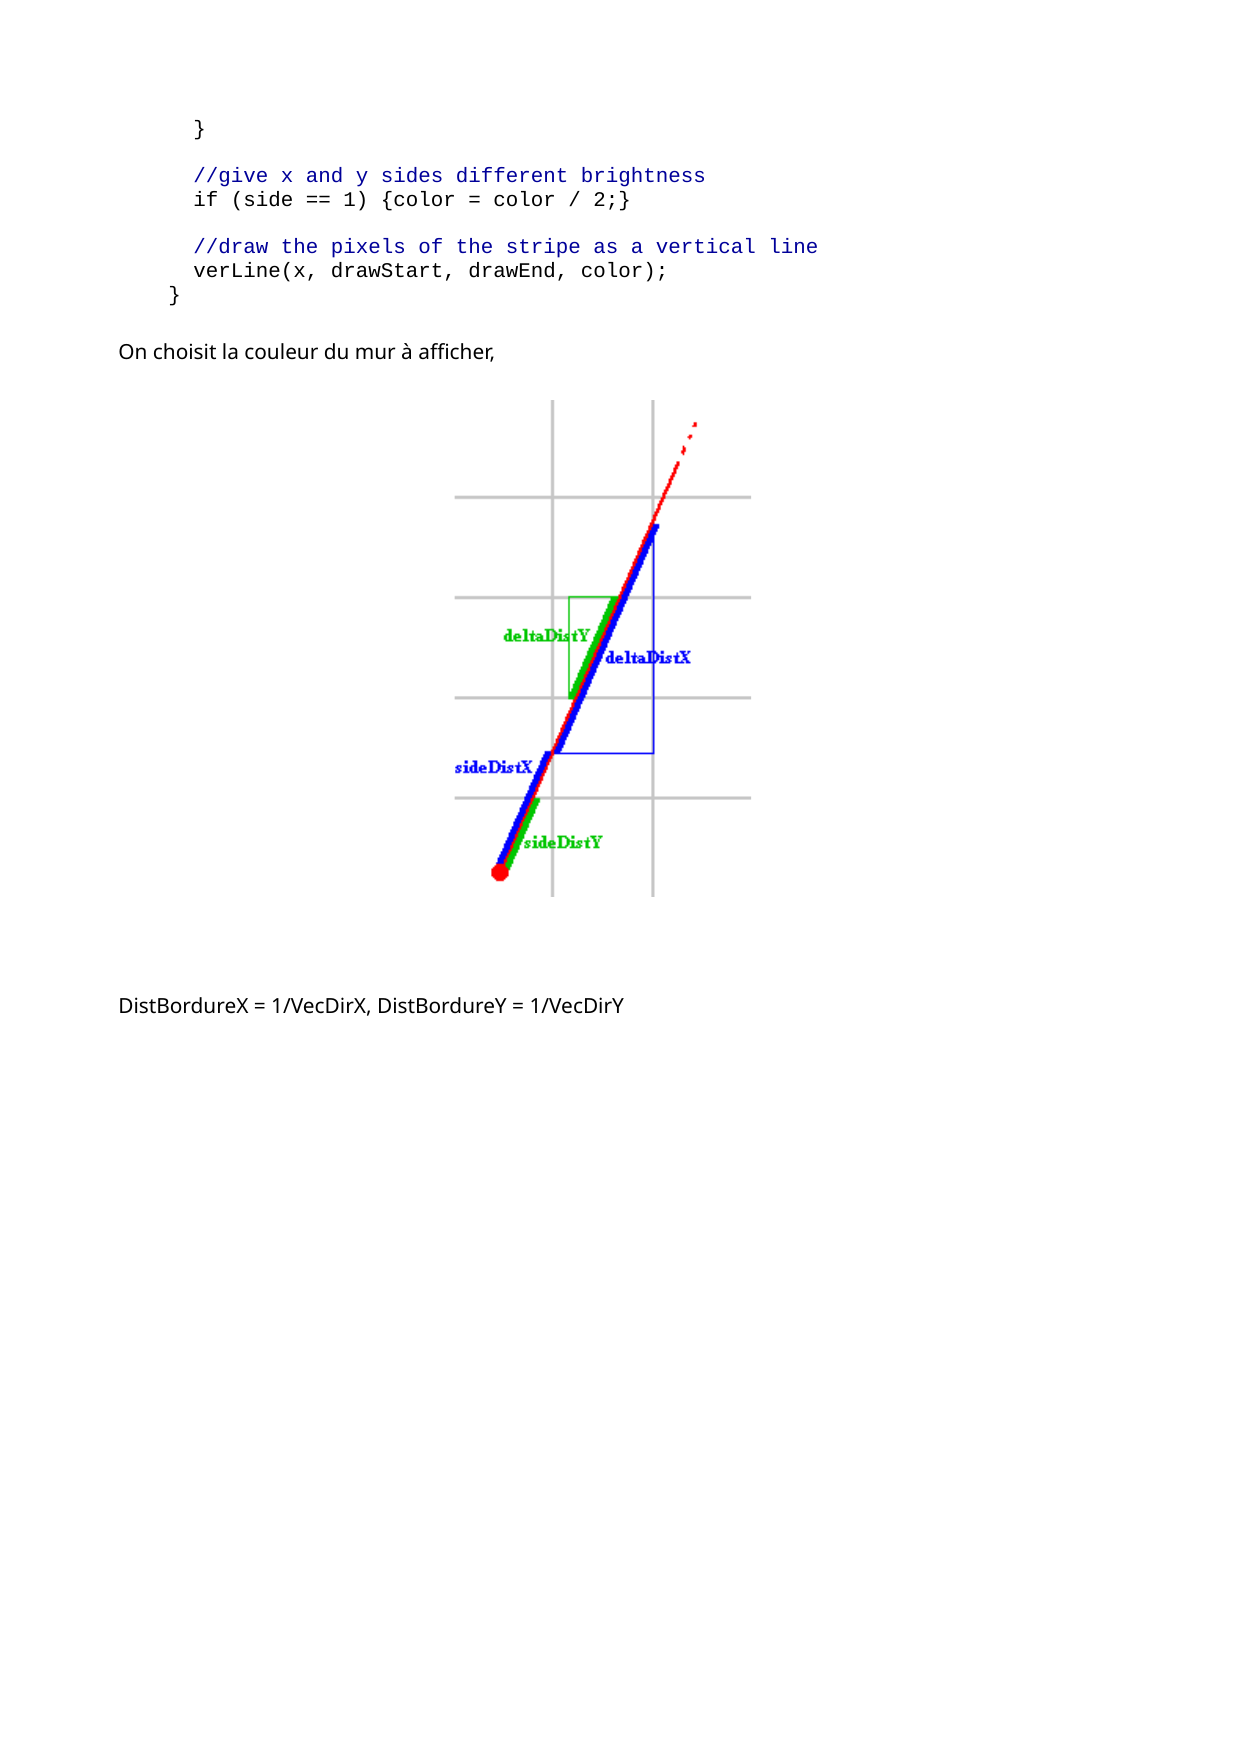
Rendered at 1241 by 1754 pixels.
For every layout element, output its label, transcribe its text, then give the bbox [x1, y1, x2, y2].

picture [454, 400, 752, 897]
text verLine(x, drawStart, drawEnd, color); [118, 260, 1122, 284]
text } [118, 118, 1122, 142]
text On choisit la couleur du mur à afficher, [118, 337, 1122, 365]
text if (side == 1) {color = color / 2;} [118, 189, 1122, 213]
text } [118, 284, 1122, 307]
text //give x and y sides different brightness [118, 165, 1122, 189]
text //draw the pixels of the stripe as a vertical line [118, 236, 1122, 260]
text DistBordureX = 1/VecDirX, DistBordureY = 1/VecDirY [118, 991, 1122, 1019]
